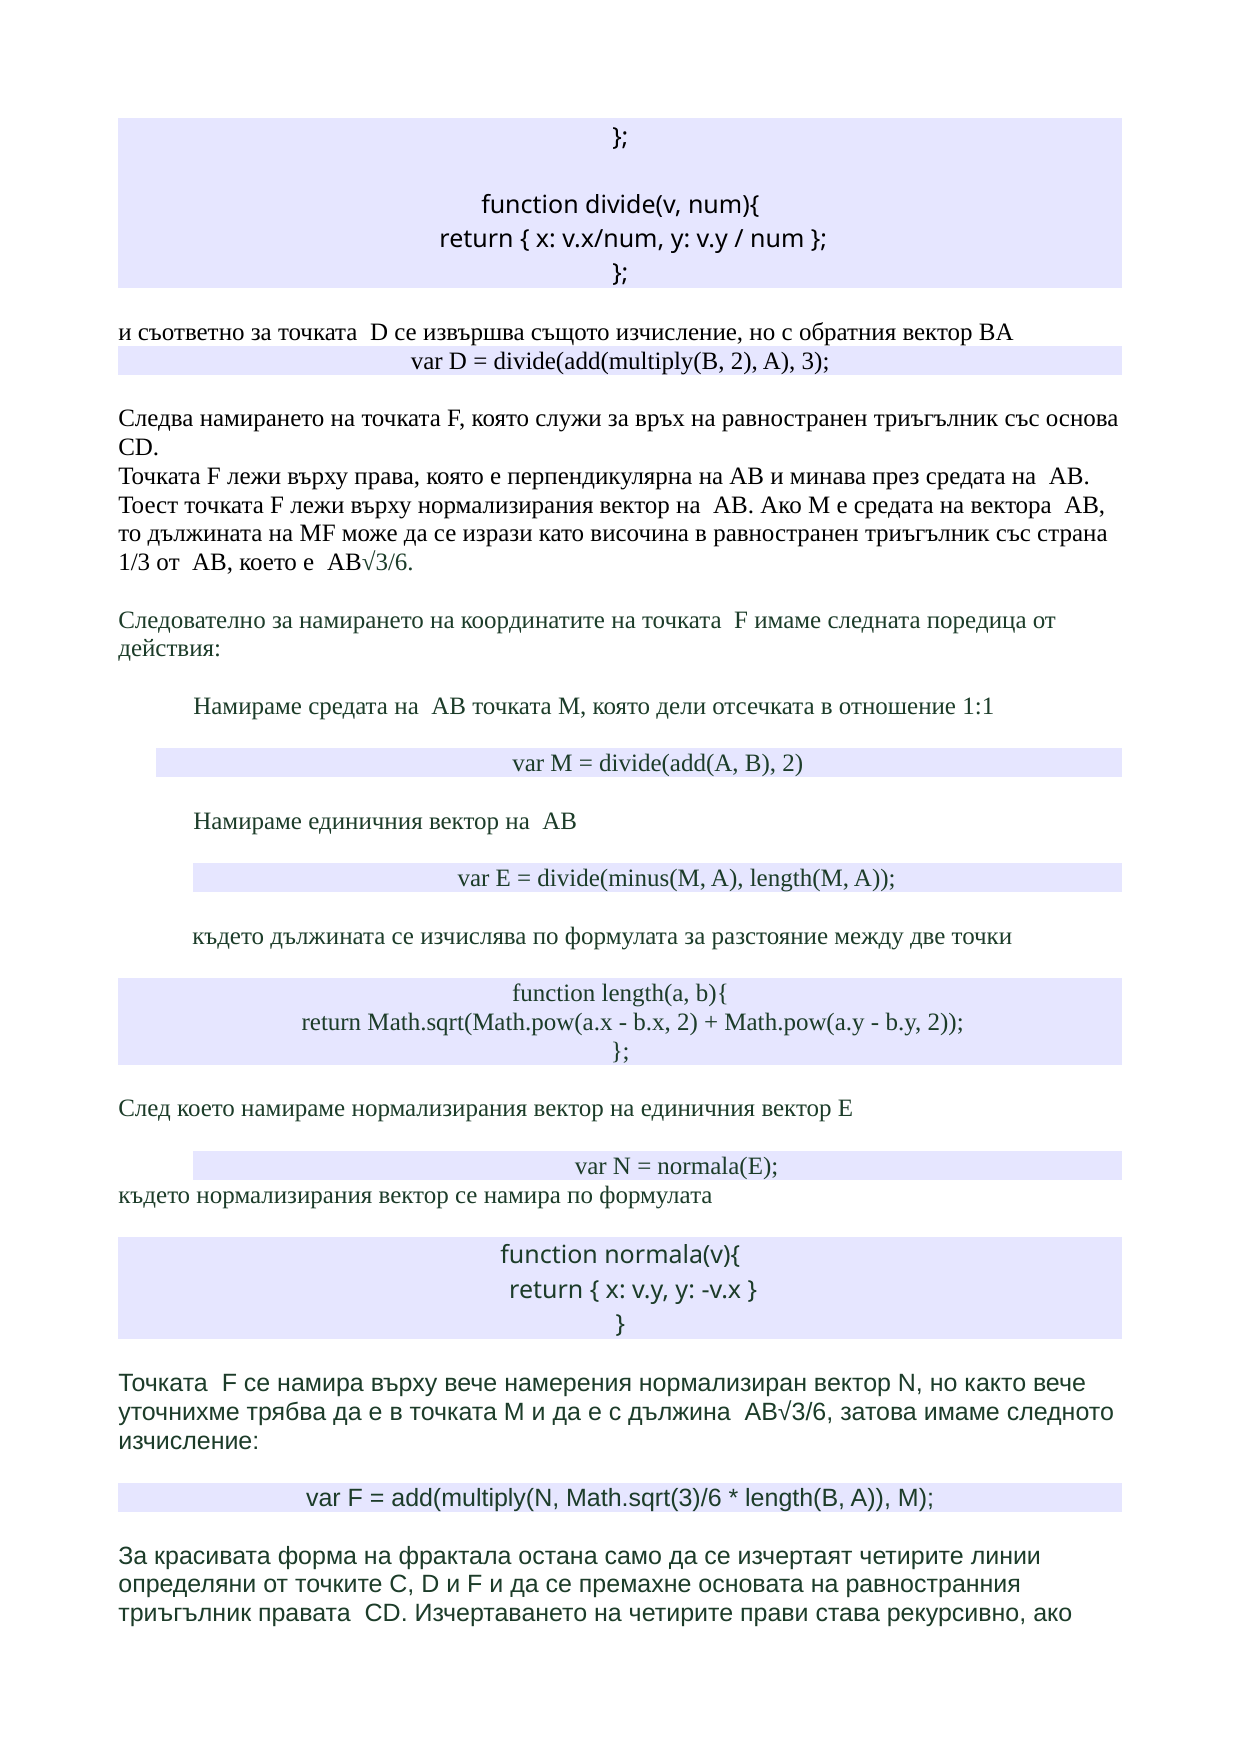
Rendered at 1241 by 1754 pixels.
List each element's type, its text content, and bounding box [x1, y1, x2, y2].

text return Math.sqrt(Math.pow(a.x - b.x, 2) + Math.pow(a.y - b.y, 2)); [118, 1007, 1122, 1036]
text }; [118, 1036, 1122, 1065]
text където дължината се изчислява по формулата за разстояние между две точки [118, 921, 1122, 950]
list var M = divide(add(A, B), 2) [156, 748, 1122, 777]
list var E = divide(minus(M, A), length(M, A)); [193, 863, 1122, 892]
text където нормализирания вектор се намира по формулата [118, 1180, 1122, 1208]
list Намираме единичния вектор на AB [156, 806, 1122, 835]
text return { x: v.y, y: -v.x } [118, 1271, 1122, 1305]
text }; [118, 254, 1122, 288]
text var D = divide(add(multiply(B, 2), A), 3); [118, 346, 1122, 375]
text }; [118, 118, 1122, 152]
text return { x: v.x/num, y: v.y / num }; [118, 220, 1122, 254]
list var N = normala(E); [193, 1151, 1122, 1180]
text function normala(v){ [118, 1237, 1122, 1271]
text За красивата форма на фрактала остана само да се изчертаят четирите линии определяни от точките C, D и F и да се премахне основата на равностранния триъгълник правата CD. Изчертаването на четирите прави става рекурсивно, ако [118, 1541, 1122, 1627]
text Следва намирането на точката F, която служи за връх на равностранен триъгълник със основа CD. [118, 403, 1122, 461]
text var F = add(multiply(N, Math.sqrt(3)/6 * length(B, A)), M); [118, 1483, 1122, 1512]
text Точката F лежи върху права, която е перпендикулярна на AB и минава през средата на AB. Тоест точката F лежи върху нормализирания вектор на AB. Ако М е средата на вектора AB, то дължината на МF може да се изрази като височина в равностранен триъгълник със страна 1/3 от AB, което е AB√3/6. [118, 461, 1122, 576]
text След което намираме нормализирания вектор на единичния вектор Е [118, 1093, 1122, 1122]
text Точката F се намира върху вече намерения нормализиран вектор N, но както вече уточнихме трябва да е в точката М и да е с дължина AB√3/6, затова имаме следното изчисление: [118, 1368, 1122, 1454]
text Следователно за намирането на координатите на точката F имаме следната поредица от действия: [118, 605, 1122, 662]
text function length(a, b){ [118, 978, 1122, 1007]
text и съответно за точката D се извършва същото изчисление, но с обратния вектор BA [118, 317, 1122, 346]
list Намираме средата на AB точката M, която дели отсечката в отношение 1:1 [156, 691, 1122, 720]
text function divide(v, num){ [118, 186, 1122, 220]
text } [118, 1305, 1122, 1339]
